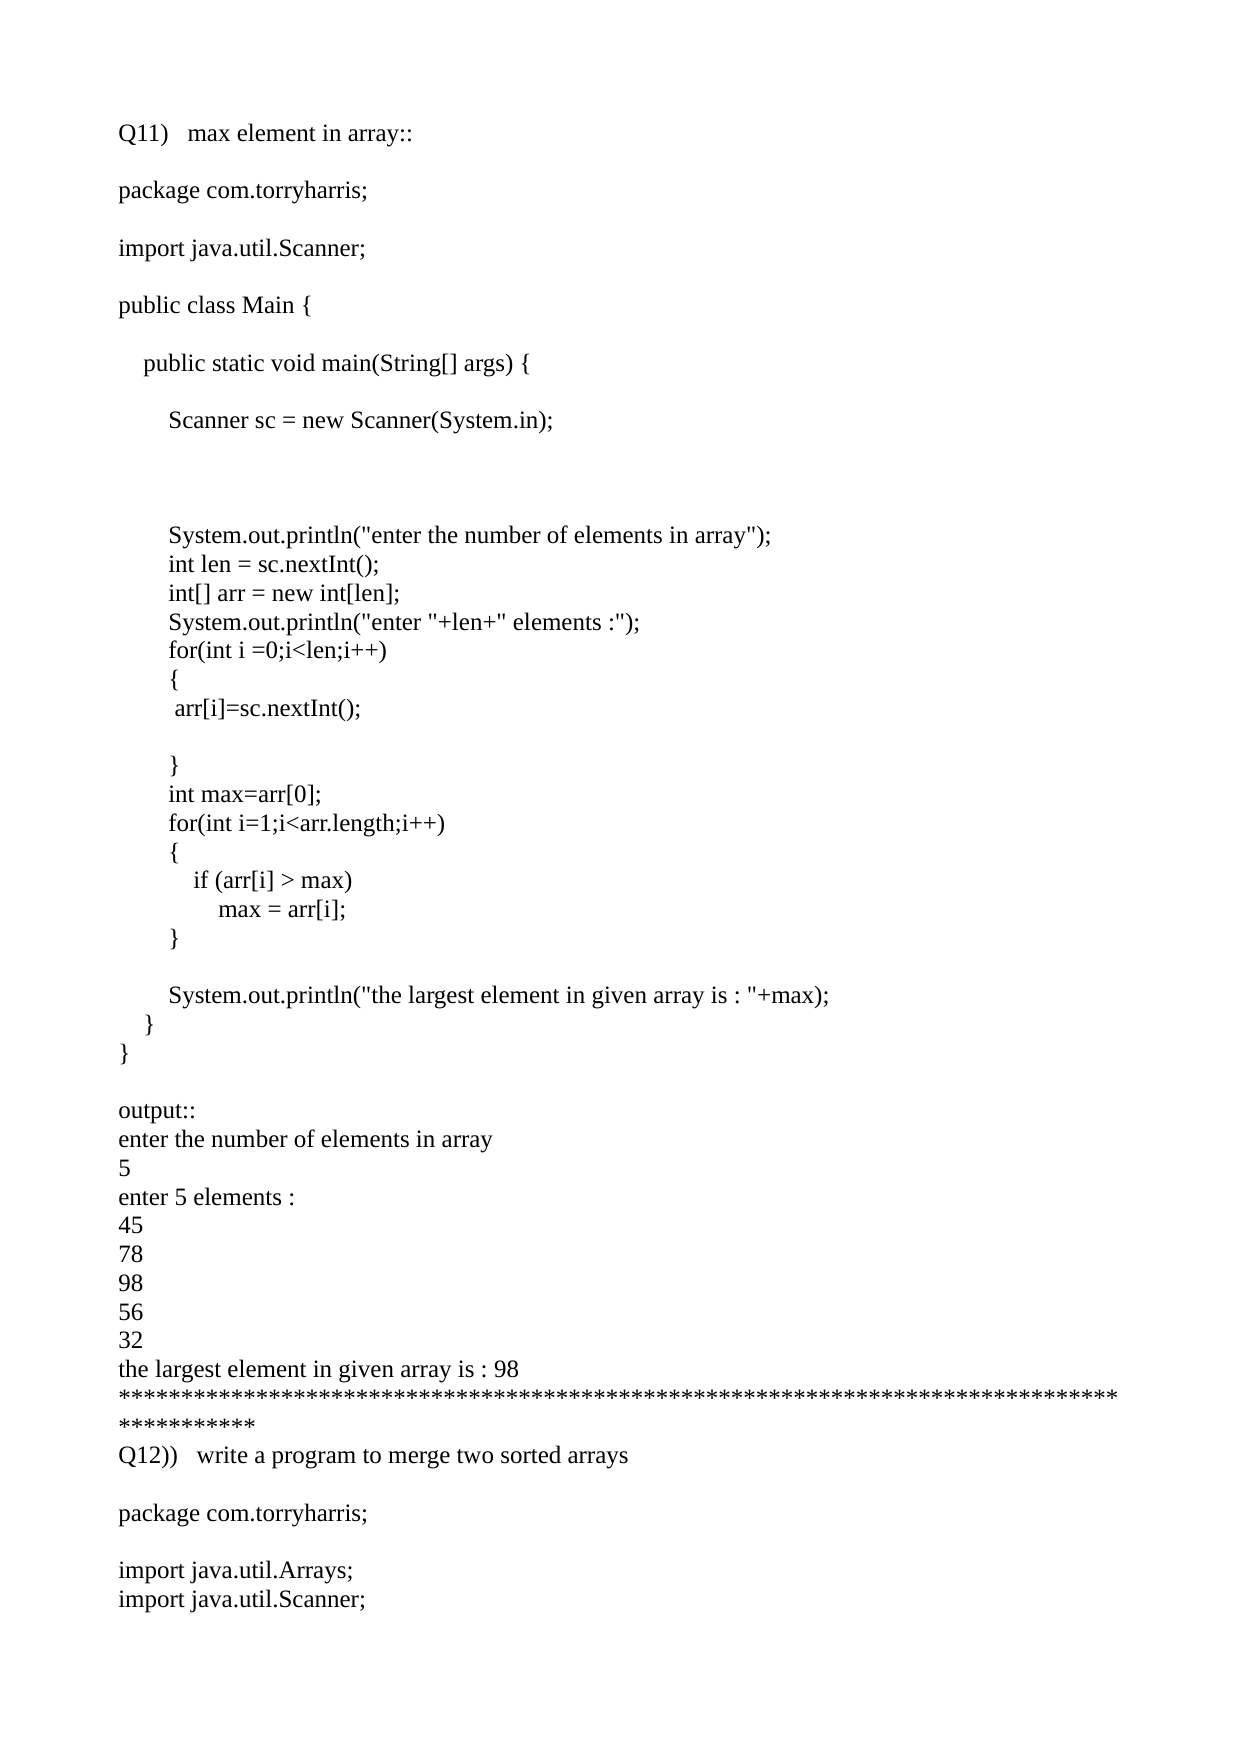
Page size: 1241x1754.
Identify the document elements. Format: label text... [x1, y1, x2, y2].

text int max=arr[0]; [118, 779, 1122, 808]
text Q11) max element in array:: [118, 118, 1122, 147]
text System.out.println("enter "+len+" elements :"); [118, 607, 1122, 636]
text Scanner sc = new Scanner(System.in); [118, 406, 1122, 434]
text int[] arr = new int[len]; [118, 578, 1122, 607]
text } [118, 1009, 1122, 1038]
text 45 [118, 1211, 1122, 1239]
text } [118, 923, 1122, 952]
text max = arr[i]; [118, 894, 1122, 923]
text the largest element in given array is : 98 [118, 1354, 1122, 1383]
text ******************************************************************************************* [118, 1383, 1122, 1441]
text package com.torryharris; [118, 176, 1122, 204]
text import java.util.Arrays; [118, 1556, 1122, 1584]
text public class Main { [118, 291, 1122, 319]
text { [118, 664, 1122, 693]
text Q12)) write a program to merge two sorted arrays [118, 1441, 1122, 1469]
text enter the number of elements in array [118, 1124, 1122, 1153]
text System.out.println("enter the number of elements in array"); [118, 521, 1122, 549]
text for(int i=1;i<arr.length;i++) [118, 808, 1122, 837]
text 98 [118, 1268, 1122, 1297]
text arr[i]=sc.nextInt(); [118, 693, 1122, 722]
text import java.util.Scanner; [118, 233, 1122, 262]
text int len = sc.nextInt(); [118, 549, 1122, 578]
text System.out.println("the largest element in given array is : "+max); [118, 981, 1122, 1009]
text if (arr[i] > max) [118, 866, 1122, 894]
text 56 [118, 1297, 1122, 1326]
text for(int i =0;i<len;i++) [118, 636, 1122, 664]
text 5 [118, 1153, 1122, 1182]
text import java.util.Scanner; [118, 1584, 1122, 1613]
text } [118, 1038, 1122, 1067]
text 78 [118, 1239, 1122, 1268]
text 32 [118, 1326, 1122, 1354]
text } [118, 751, 1122, 779]
text { [118, 837, 1122, 866]
text public static void main(String[] args) { [118, 348, 1122, 377]
text package com.torryharris; [118, 1498, 1122, 1527]
text enter 5 elements : [118, 1182, 1122, 1211]
text output:: [118, 1096, 1122, 1124]
